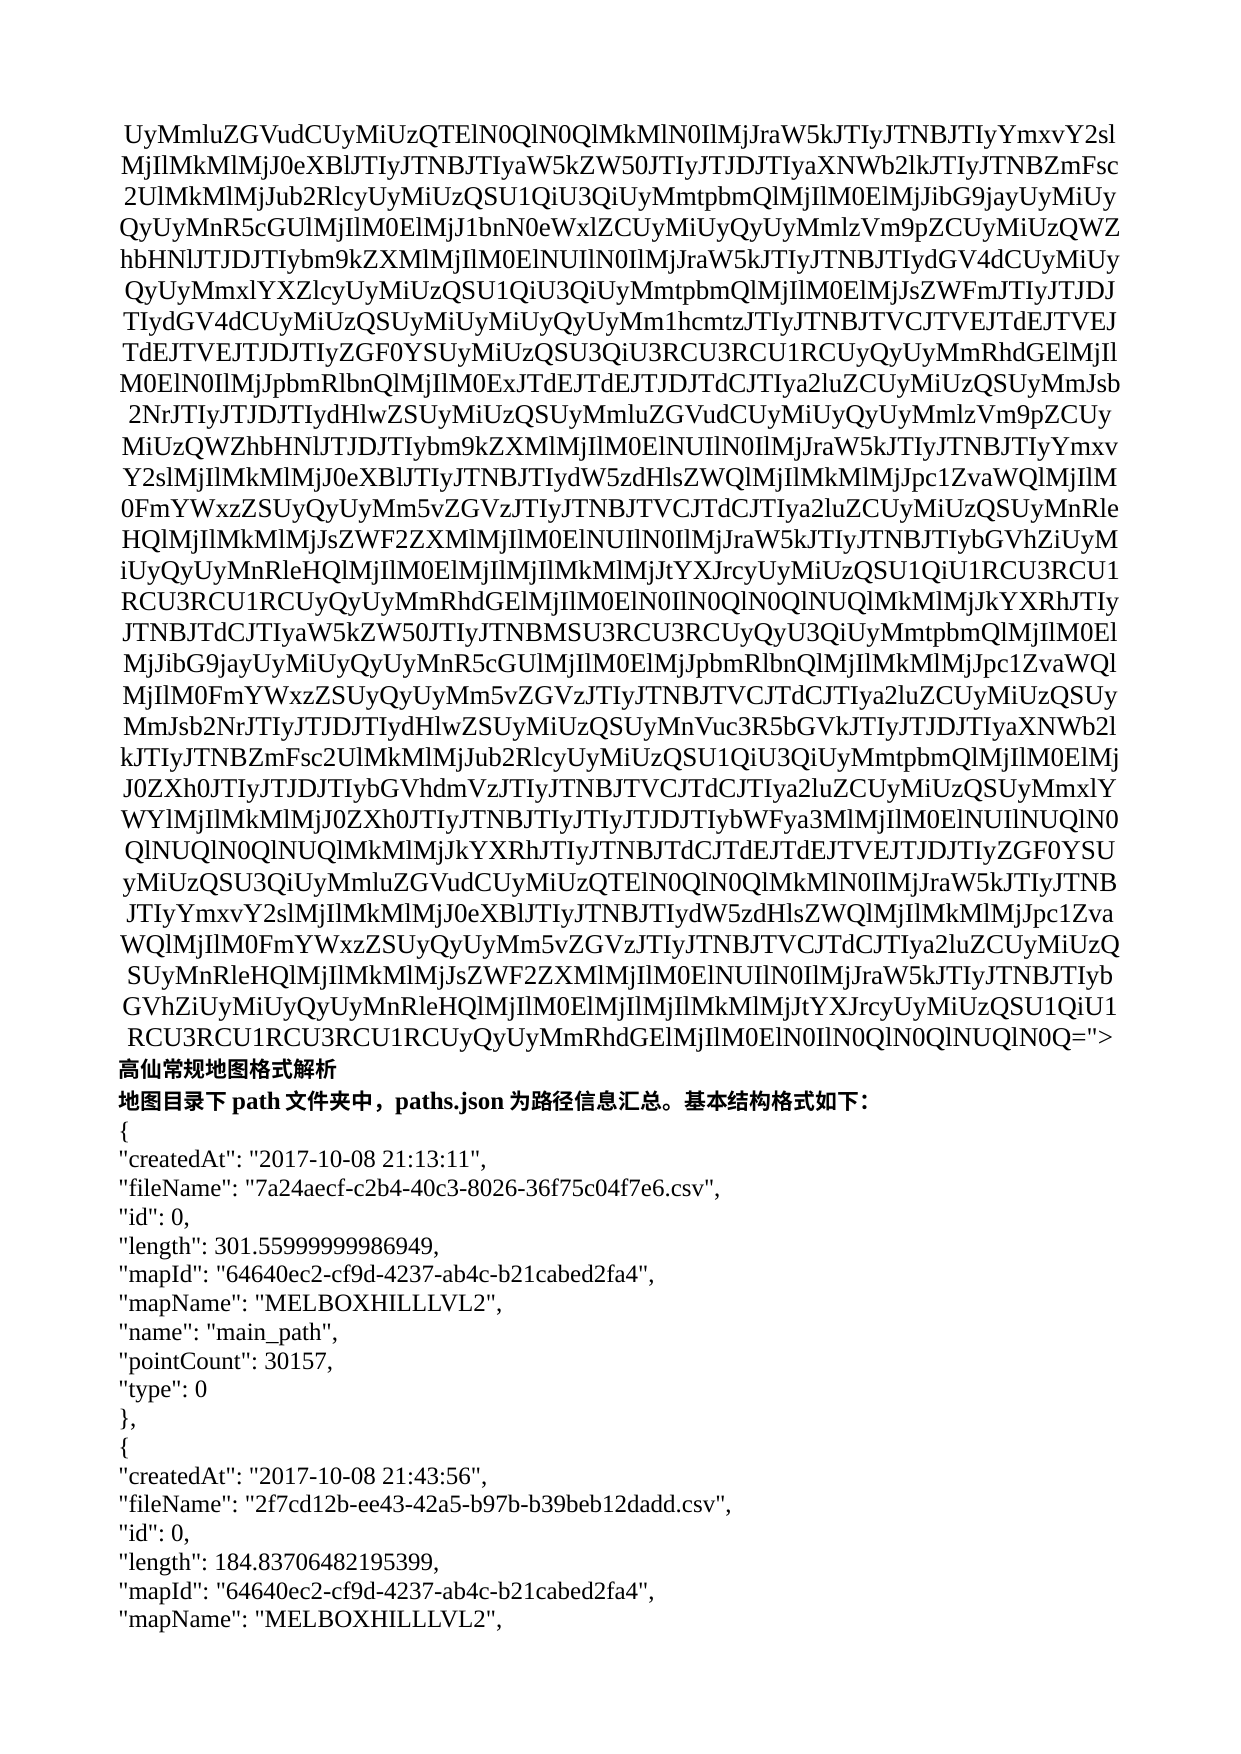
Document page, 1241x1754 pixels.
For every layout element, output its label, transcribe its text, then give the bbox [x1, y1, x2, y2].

text "createdAt": "2017-10-08 21:13:11", [118, 1144, 1122, 1173]
text "fileName": "2f7cd12b-ee43-42a5-b97b-b39beb12dadd.csv", [118, 1489, 1122, 1518]
text "id": 0, [118, 1202, 1122, 1231]
text "createdAt": "2017-10-08 21:43:56", [118, 1461, 1122, 1489]
text UyMmluZGVudCUyMiUzQTElN0QlN0QlMkMlN0IlMjJraW5kJTIyJTNBJTIyYmxvY2slMjIlMkMlMjJ0eXBlJTIyJTNBJTIyaW5kZW50JTIyJTJDJTIyaXNWb2lkJTIyJTNBZmFsc2UlMkMlMjJub2RlcyUyMiUzQSU1QiU3QiUyMmtpbmQlMjIlM0ElMjJibG9jayUyMiUyQyUyMnR5cGUlMjIlM0ElMjJ1bnN0eWxlZCUyMiUyQyUyMmlzVm9pZCUyMiUzQWZhbHNlJTJDJTIybm9kZXMlMjIlM0ElNUIlN0IlMjJraW5kJTIyJTNBJTIydGV4dCUyMiUyQyUyMmxlYXZlcyUyMiUzQSU1QiU3QiUyMmtpbmQlMjIlM0ElMjJsZWFmJTIyJTJDJTIydGV4dCUyMiUzQSUyMiUyMiUyQyUyMm1hcmtzJTIyJTNBJTVCJTVEJTdEJTVEJTdEJTVEJTJDJTIyZGF0YSUyMiUzQSU3QiU3RCU3RCU1RCUyQyUyMmRhdGElMjIlM0ElN0IlMjJpbmRlbnQlMjIlM0ExJTdEJTdEJTJDJTdCJTIya2luZCUyMiUzQSUyMmJsb2NrJTIyJTJDJTIydHlwZSUyMiUzQSUyMmluZGVudCUyMiUyQyUyMmlzVm9pZCUyMiUzQWZhbHNlJTJDJTIybm9kZXMlMjIlM0ElNUIlN0IlMjJraW5kJTIyJTNBJTIyYmxvY2slMjIlMkMlMjJ0eXBlJTIyJTNBJTIydW5zdHlsZWQlMjIlMkMlMjJpc1ZvaWQlMjIlM0FmYWxzZSUyQyUyMm5vZGVzJTIyJTNBJTVCJTdCJTIya2luZCUyMiUzQSUyMnRleHQlMjIlMkMlMjJsZWF2ZXMlMjIlM0ElNUIlN0IlMjJraW5kJTIyJTNBJTIybGVhZiUyMiUyQyUyMnRleHQlMjIlM0ElMjIlMjIlMkMlMjJtYXJrcyUyMiUzQSU1QiU1RCU3RCU1RCU3RCU1RCUyQyUyMmRhdGElMjIlM0ElN0IlN0QlN0QlNUQlMkMlMjJkYXRhJTIyJTNBJTdCJTIyaW5kZW50JTIyJTNBMSU3RCU3RCUyQyU3QiUyMmtpbmQlMjIlM0ElMjJibG9jayUyMiUyQyUyMnR5cGUlMjIlM0ElMjJpbmRlbnQlMjIlMkMlMjJpc1ZvaWQlMjIlM0FmYWxzZSUyQyUyMm5vZGVzJTIyJTNBJTVCJTdCJTIya2luZCUyMiUzQSUyMmJsb2NrJTIyJTJDJTIydHlwZSUyMiUzQSUyMnVuc3R5bGVkJTIyJTJDJTIyaXNWb2lkJTIyJTNBZmFsc2UlMkMlMjJub2RlcyUyMiUzQSU1QiU3QiUyMmtpbmQlMjIlM0ElMjJ0ZXh0JTIyJTJDJTIybGVhdmVzJTIyJTNBJTVCJTdCJTIya2luZCUyMiUzQSUyMmxlYWYlMjIlMkMlMjJ0ZXh0JTIyJTNBJTIyJTIyJTJDJTIybWFya3MlMjIlM0ElNUIlNUQlN0QlNUQlN0QlNUQlMkMlMjJkYXRhJTIyJTNBJTdCJTdEJTdEJTVEJTJDJTIyZGF0YSUyMiUzQSU3QiUyMmluZGVudCUyMiUzQTElN0QlN0QlMkMlN0IlMjJraW5kJTIyJTNBJTIyYmxvY2slMjIlMkMlMjJ0eXBlJTIyJTNBJTIydW5zdHlsZWQlMjIlMkMlMjJpc1ZvaWQlMjIlM0FmYWxzZSUyQyUyMm5vZGVzJTIyJTNBJTVCJTdCJTIya2luZCUyMiUzQSUyMnRleHQlMjIlMkMlMjJsZWF2ZXMlMjIlM0ElNUIlN0IlMjJraW5kJTIyJTNBJTIybGVhZiUyMiUyQyUyMnRleHQlMjIlM0ElMjIlMjIlMkMlMjJtYXJrcyUyMiUzQSU1QiU1RCU3RCU1RCU3RCU1RCUyQyUyMmRhdGElMjIlM0ElN0IlN0QlN0QlNUQlN0Q="> [118, 118, 1122, 1052]
text "mapName": "MELBOXHILLLVL2", [118, 1604, 1122, 1633]
text "mapId": "64640ec2-cf9d-4237-ab4c-b21cabed2fa4", [118, 1576, 1122, 1604]
text "type": 0 [118, 1374, 1122, 1403]
text "fileName": "7a24aecf-c2b4-40c3-8026-36f75c04f7e6.csv", [118, 1173, 1122, 1202]
text { [118, 1116, 1122, 1144]
text 高仙常规地图格式解析 [118, 1052, 1122, 1084]
text "mapId": "64640ec2-cf9d-4237-ab4c-b21cabed2fa4", [118, 1259, 1122, 1288]
text "pointCount": 30157, [118, 1346, 1122, 1374]
text "length": 301.55999999986949, [118, 1231, 1122, 1259]
text { [118, 1432, 1122, 1461]
text }, [118, 1403, 1122, 1432]
text "length": 184.83706482195399, [118, 1547, 1122, 1576]
text "id": 0, [118, 1518, 1122, 1547]
text "name": "main_path", [118, 1317, 1122, 1346]
text 地图目录下path文件夹中，paths.json为路径信息汇总。基本结构格式如下： [118, 1084, 1122, 1116]
text "mapName": "MELBOXHILLLVL2", [118, 1288, 1122, 1317]
